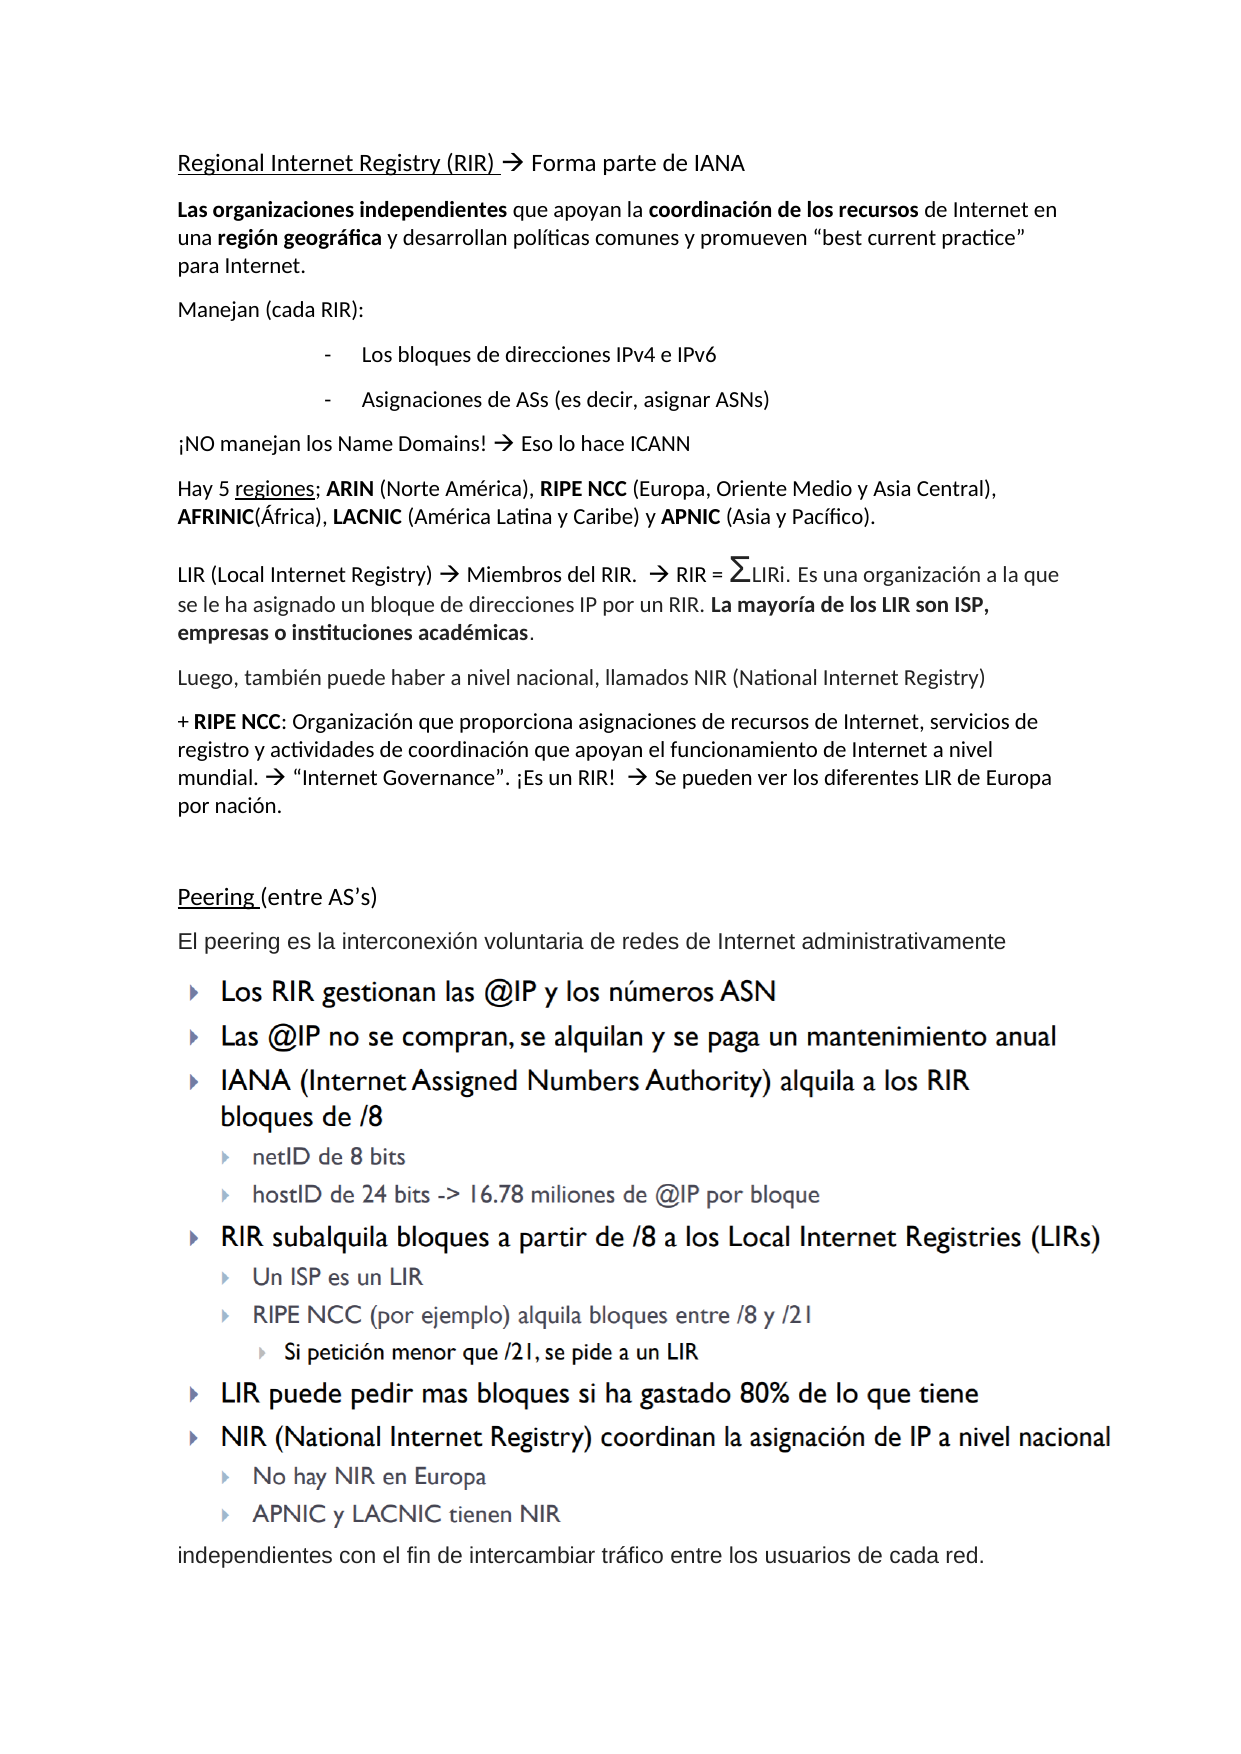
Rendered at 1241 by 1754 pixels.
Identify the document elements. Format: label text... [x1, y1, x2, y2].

text Peering (entre AS’s) [177, 881, 1063, 911]
text + RIPE NCC: Organización que proporciona asignaciones de recursos de Internet, servicios de registro y actividades de coordinación que apoyan el funcionamiento de Internet a nivel mundial.  “Internet Governance”. ¡Es un RIR!  Se pueden ver los diferentes LIR de Europa por nación. [177, 707, 1063, 819]
text independientes con el fin de intercambiar tráfico entre los usuarios de cada red. [177, 1542, 1063, 1568]
text Hay 5 regiones; ARIN (Norte América), RIPE NCC (Europa, Oriente Medio y Asia Central), AFRINIC(África), LACNIC (América Latina y Caribe) y APNIC (Asia y Pacífico). [177, 474, 1063, 530]
text Manejan (cada RIR): [177, 296, 1063, 323]
text Las organizaciones independientes que apoyan la coordinación de los recursos de Internet en una región geográfica y desarrollan políticas comunes y promueven “best current practice” para Internet. [177, 195, 1063, 279]
text Regional Internet Registry (RIR)  Forma parte de IANA [177, 148, 1063, 178]
text ¡NO manejan los Name Domains!  Eso lo hace ICANN [177, 429, 1063, 458]
list Los bloques de direcciones IPv4 e IPv6 [324, 340, 1063, 368]
list Asignaciones de ASs (es decir, asignar ASNs) [324, 385, 1063, 413]
text El peering es la interconexión voluntaria de redes de Internet administrativamente [177, 928, 1063, 976]
text LIR (Local Internet Registry)  Miembros del RIR.  RIR = ΣLIRi. Es una organización a la que se le ha asignado un bloque de direcciones IP por un RIR. La mayoría de los LIR son ISP, empresas o instituciones académicas. [177, 547, 1063, 646]
text Luego, también puede haber a nivel nacional, llamados NIR (National Internet Registry) [177, 663, 1063, 691]
